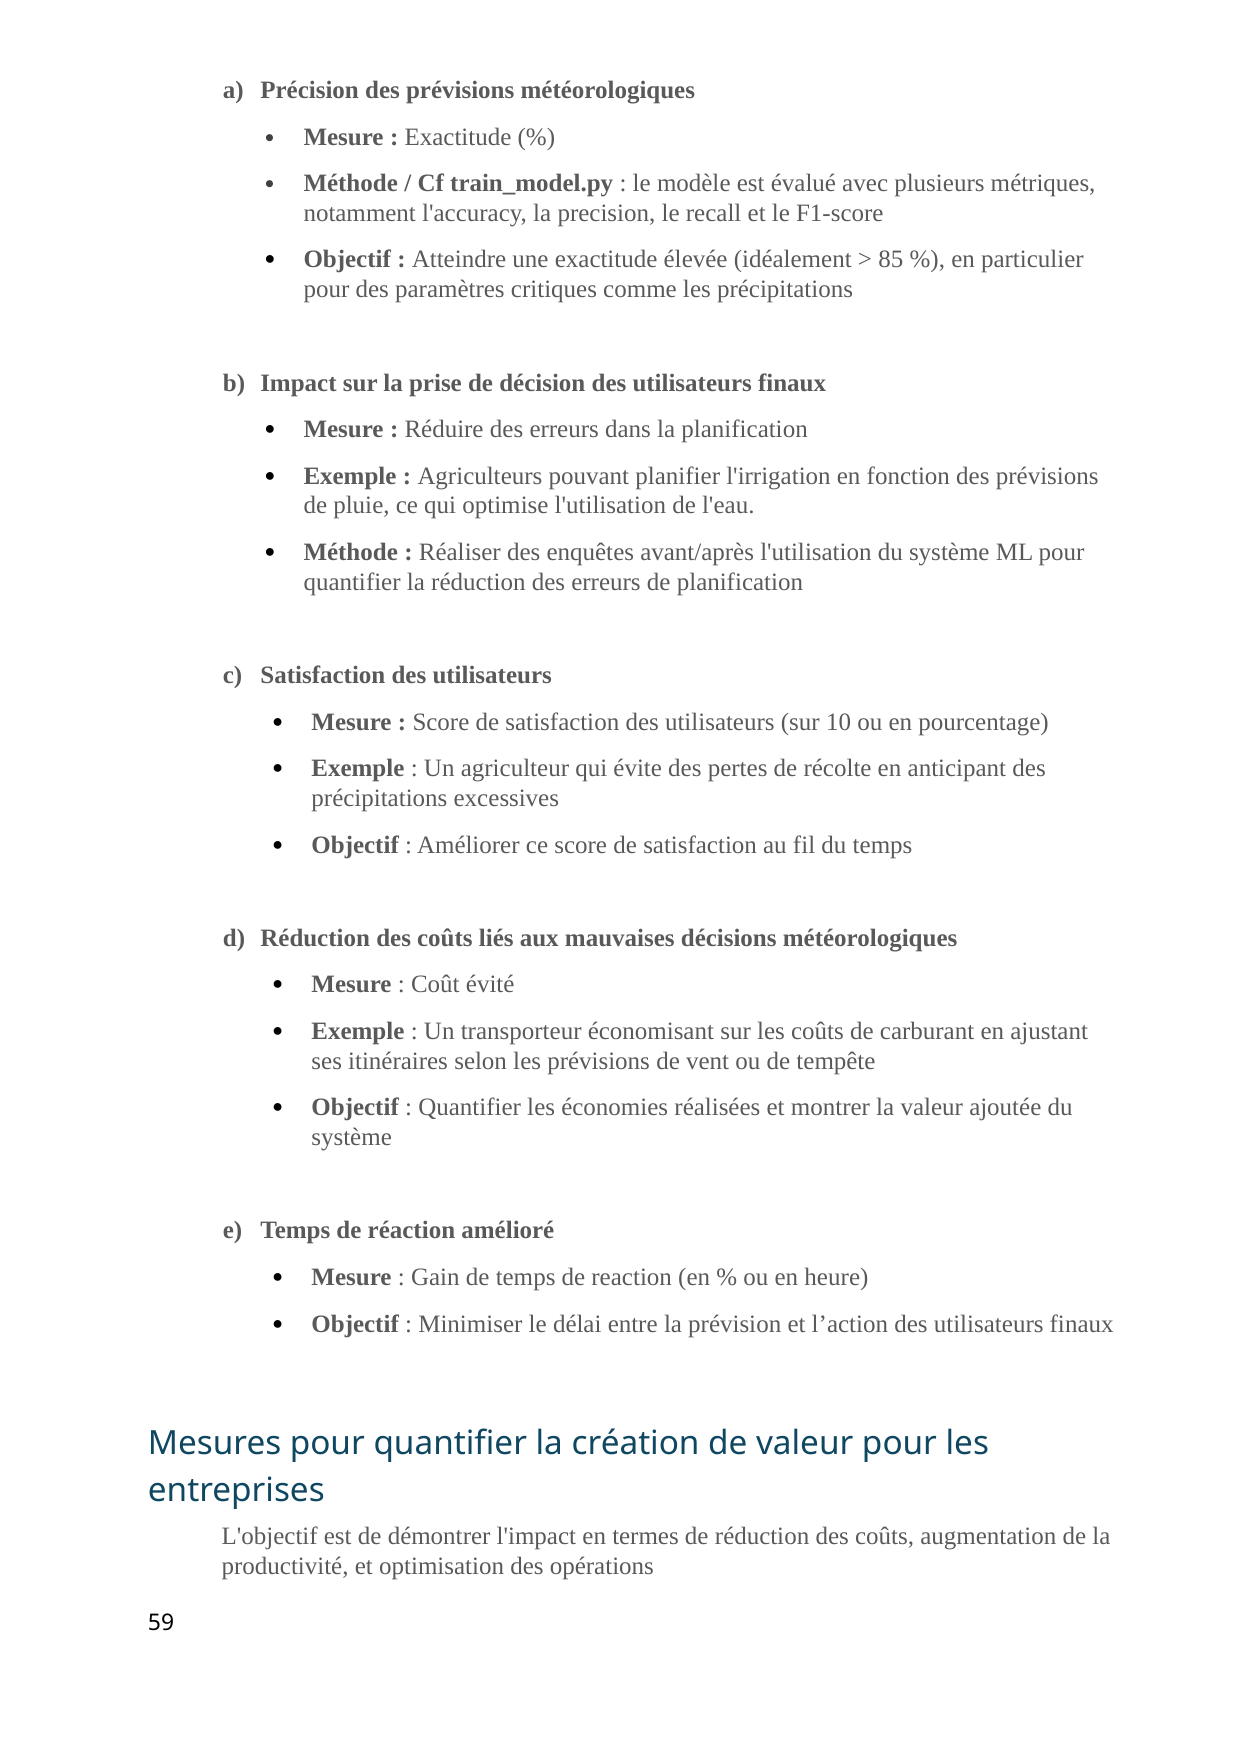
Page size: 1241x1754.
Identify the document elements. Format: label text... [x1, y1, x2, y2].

list Exemple : Un transporteur économisant sur les coûts de carburant en ajustant ses itinéraires selon les prévisions de vent ou de tempête [274, 1016, 1122, 1075]
list Mesure : Gain de temps de reaction (en % ou en heure) [274, 1262, 1122, 1291]
subtitle Mesures pour quantifier la création de valeur pour les entreprises [148, 1418, 1122, 1511]
text L'objectif est de démontrer l'impact en termes de réduction des coûts, augmentation de la productivité, et optimisation des opérations [221, 1521, 1122, 1580]
list Objectif : Quantifier les économies réalisées et montrer la valeur ajoutée du système [274, 1092, 1122, 1151]
list Réduction des coûts liés aux mauvaises décisions météorologiques [223, 923, 1122, 952]
list Précision des prévisions météorologiques [223, 75, 1122, 104]
list Impact sur la prise de décision des utilisateurs finaux [223, 368, 1122, 396]
list Exemple : Agriculteurs pouvant planifier l'irrigation en fonction des prévisions de pluie, ce qui optimise l'utilisation de l'eau. [266, 461, 1122, 519]
list Méthode : Réaliser des enquêtes avant/après l'utilisation du système ML pour quantifier la réduction des erreurs de planification [266, 537, 1122, 596]
list Mesure : Réduire des erreurs dans la planification [266, 414, 1122, 443]
list Méthode / Cf train_model.py : le modèle est évalué avec plusieurs métriques, notamment l'accuracy, la precision, le recall et le F1-score [266, 168, 1122, 227]
list Mesure : Score de satisfaction des utilisateurs (sur 10 ou en pourcentage) [274, 707, 1122, 736]
list Temps de réaction amélioré [223, 1216, 1122, 1244]
list Objectif : Améliorer ce score de satisfaction au fil du temps [274, 830, 1122, 858]
list Mesure : Exactitude (%) [266, 122, 1122, 150]
list Objectif : Atteindre une exactitude élevée (idéalement > 85 %), en particulier pour des paramètres critiques comme les précipitations [266, 244, 1122, 303]
list Exemple : Un agriculteur qui évite des pertes de récolte en anticipant des précipitations excessives [274, 753, 1122, 812]
list Objectif : Minimiser le délai entre la prévision et l’action des utilisateurs finaux [274, 1309, 1122, 1337]
list Satisfaction des utilisateurs [223, 660, 1122, 689]
list Mesure : Coût évité [274, 969, 1122, 998]
